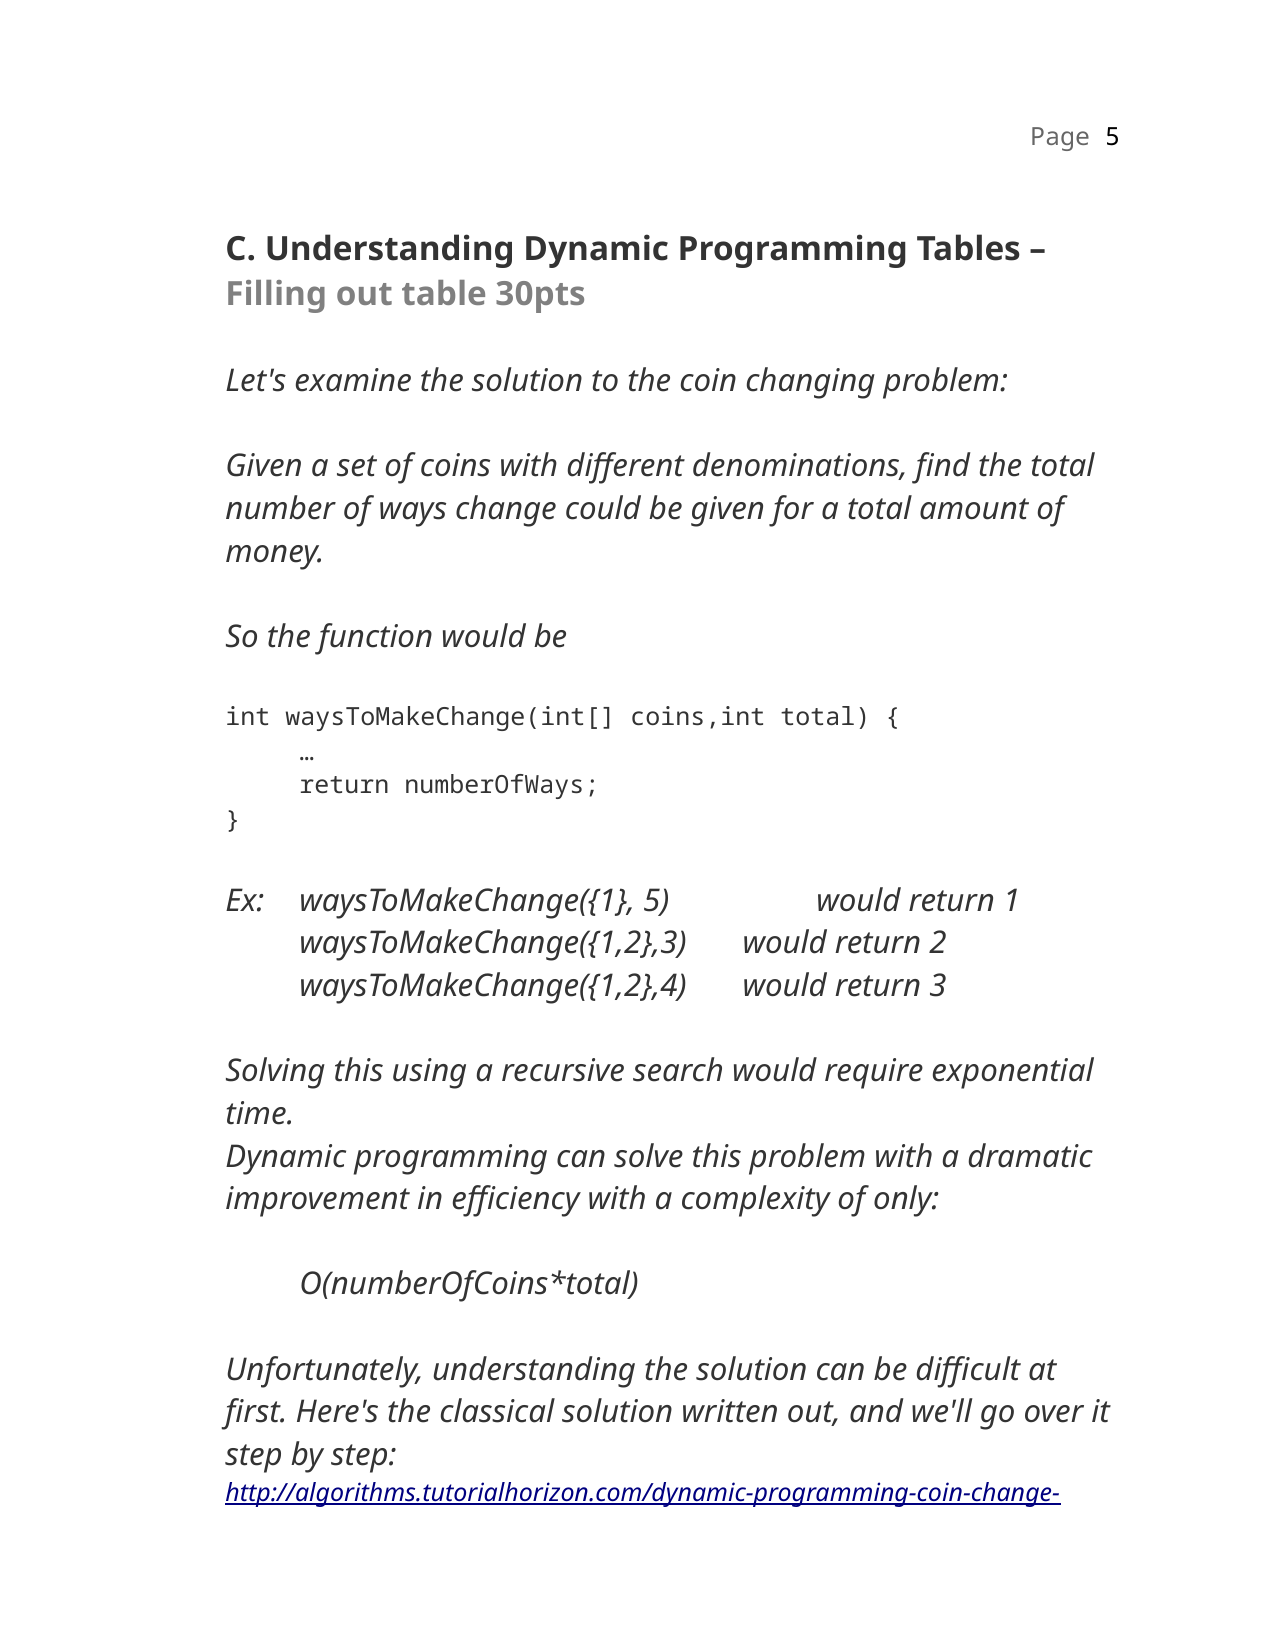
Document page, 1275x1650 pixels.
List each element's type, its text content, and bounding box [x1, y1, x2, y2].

text waysToMakeChange({1,2},4) would return 3 [225, 963, 1119, 1006]
text return numberOfWays; [225, 767, 1119, 801]
text So the function would be [225, 614, 1119, 656]
text C. Understanding Dynamic Programming Tables – Filling out table 30pts [225, 225, 1119, 316]
text http://algorithms.tutorialhorizon.com/dynamic-programming-coin-change- [225, 1474, 1119, 1508]
text Solving this using a recursive search would require exponential time. [225, 1048, 1119, 1133]
text … [225, 733, 1119, 767]
text Ex: waysToMakeChange({1}, 5) would return 1 [225, 878, 1119, 921]
text Dynamic programming can solve this problem with a dramatic improvement in efficiency with a complexity of only: [225, 1133, 1119, 1219]
text } [225, 801, 1119, 835]
text waysToMakeChange({1,2},3) would return 2 [225, 921, 1119, 963]
text Unfortunately, understanding the solution can be difficult at first. Here's the classical solution written out, and we'll go over it step by step: [225, 1347, 1119, 1474]
text Let's examine the solution to the coin changing problem: [225, 358, 1119, 401]
text int waysToMakeChange(int[] coins,int total) { [225, 699, 1119, 733]
text O(numberOfCoins*total) [225, 1261, 1119, 1304]
text Given a set of coins with different denominations, find the total number of ways change could be given for a total amount of money. [225, 443, 1119, 571]
